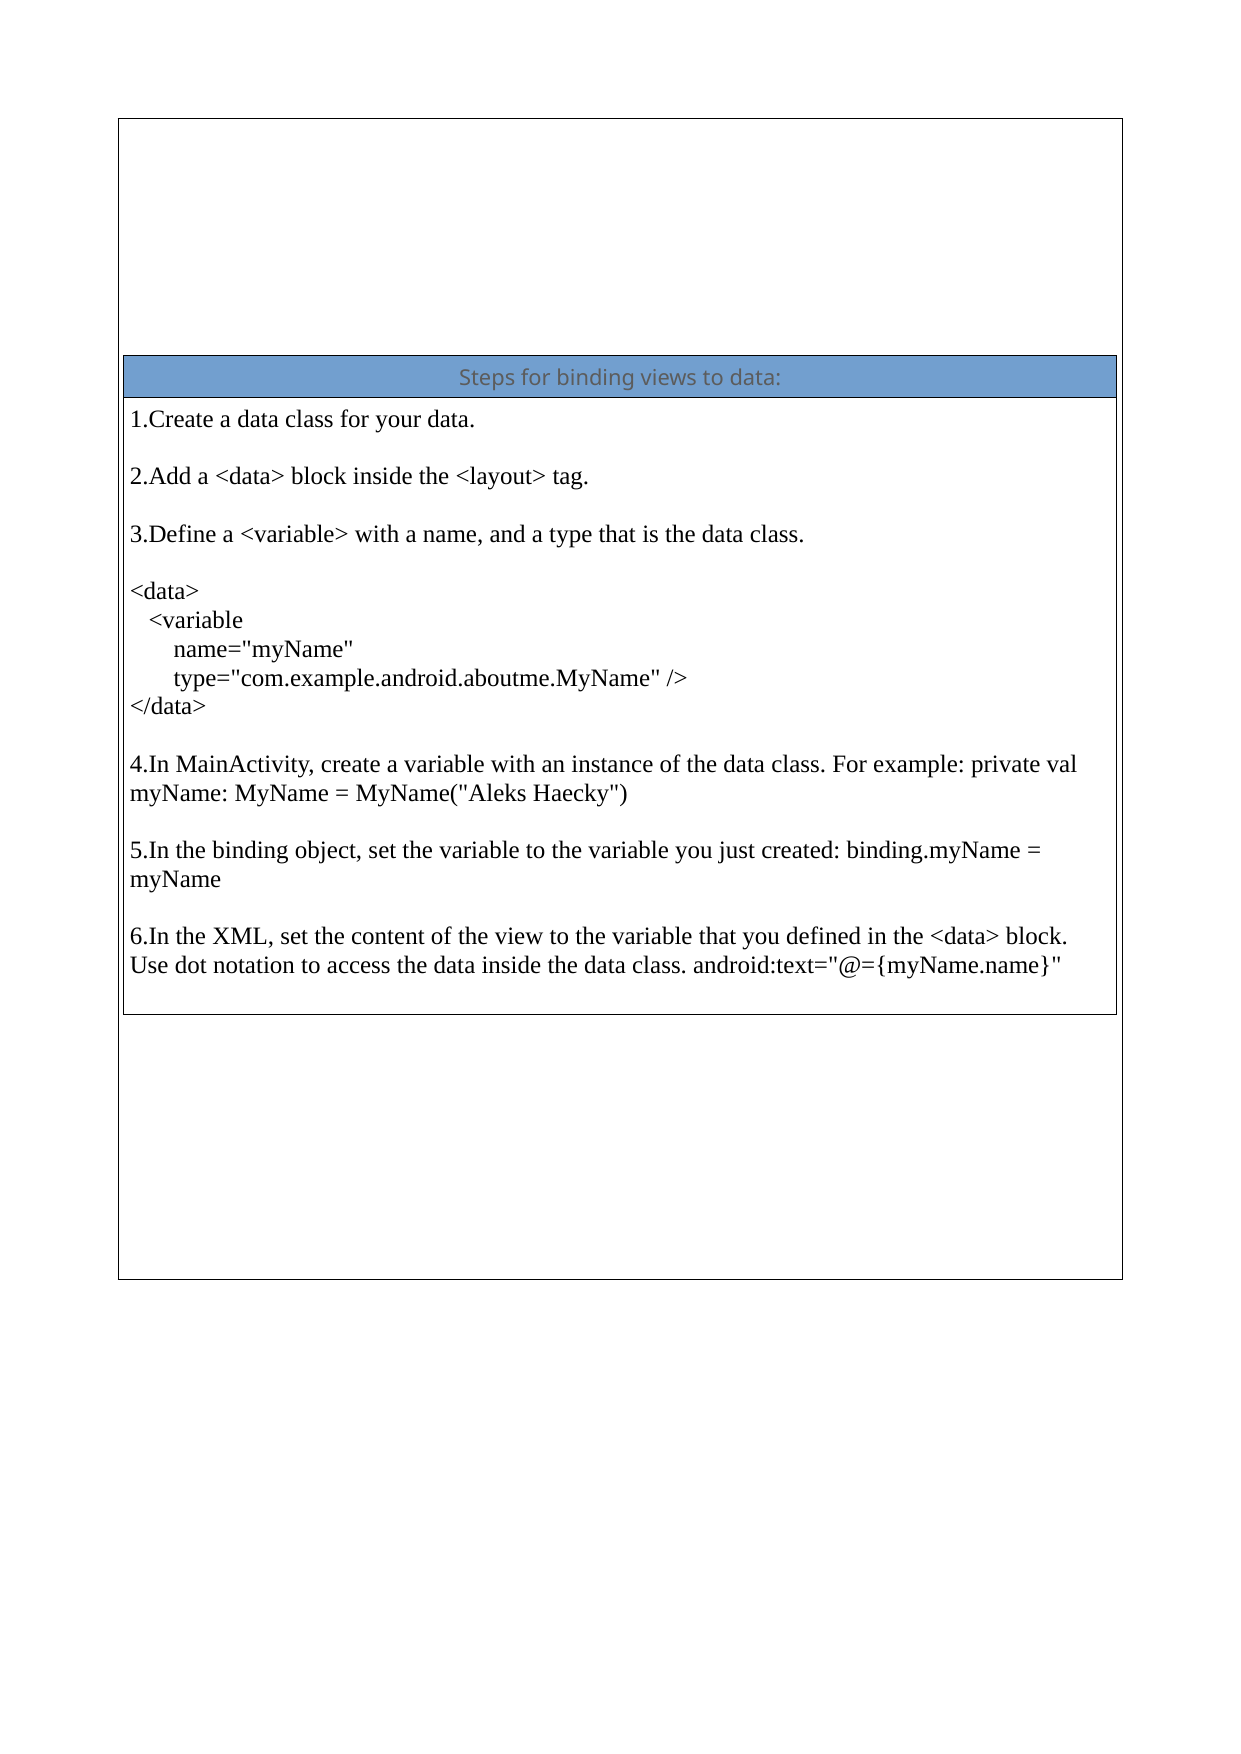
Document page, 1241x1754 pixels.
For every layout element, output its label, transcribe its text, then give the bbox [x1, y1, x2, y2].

table_header Steps for binding views to data: [124, 356, 1116, 397]
table_cell [119, 119, 1122, 1279]
table_cell 1.Create a data class for your data. 2.Add a <data> block inside the <layout> tag. 3.Define a <variable> with a name, and a type that is the data class. <data> <variable name="myName" type="com.example.android.aboutme.MyName" /> </data> 4.In MainActivity, create a variable with an instance of the data class. For example: private val myName: MyName = MyName("Aleks Haecky") 5.In the binding object, set the variable to the variable you just created: binding.myName = myName 6.In the XML, set the content of the view to the variable that you defined in the <data> block. Use dot notation to access the data inside the data class. android:text="@={myName.name}" [124, 398, 1116, 1013]
